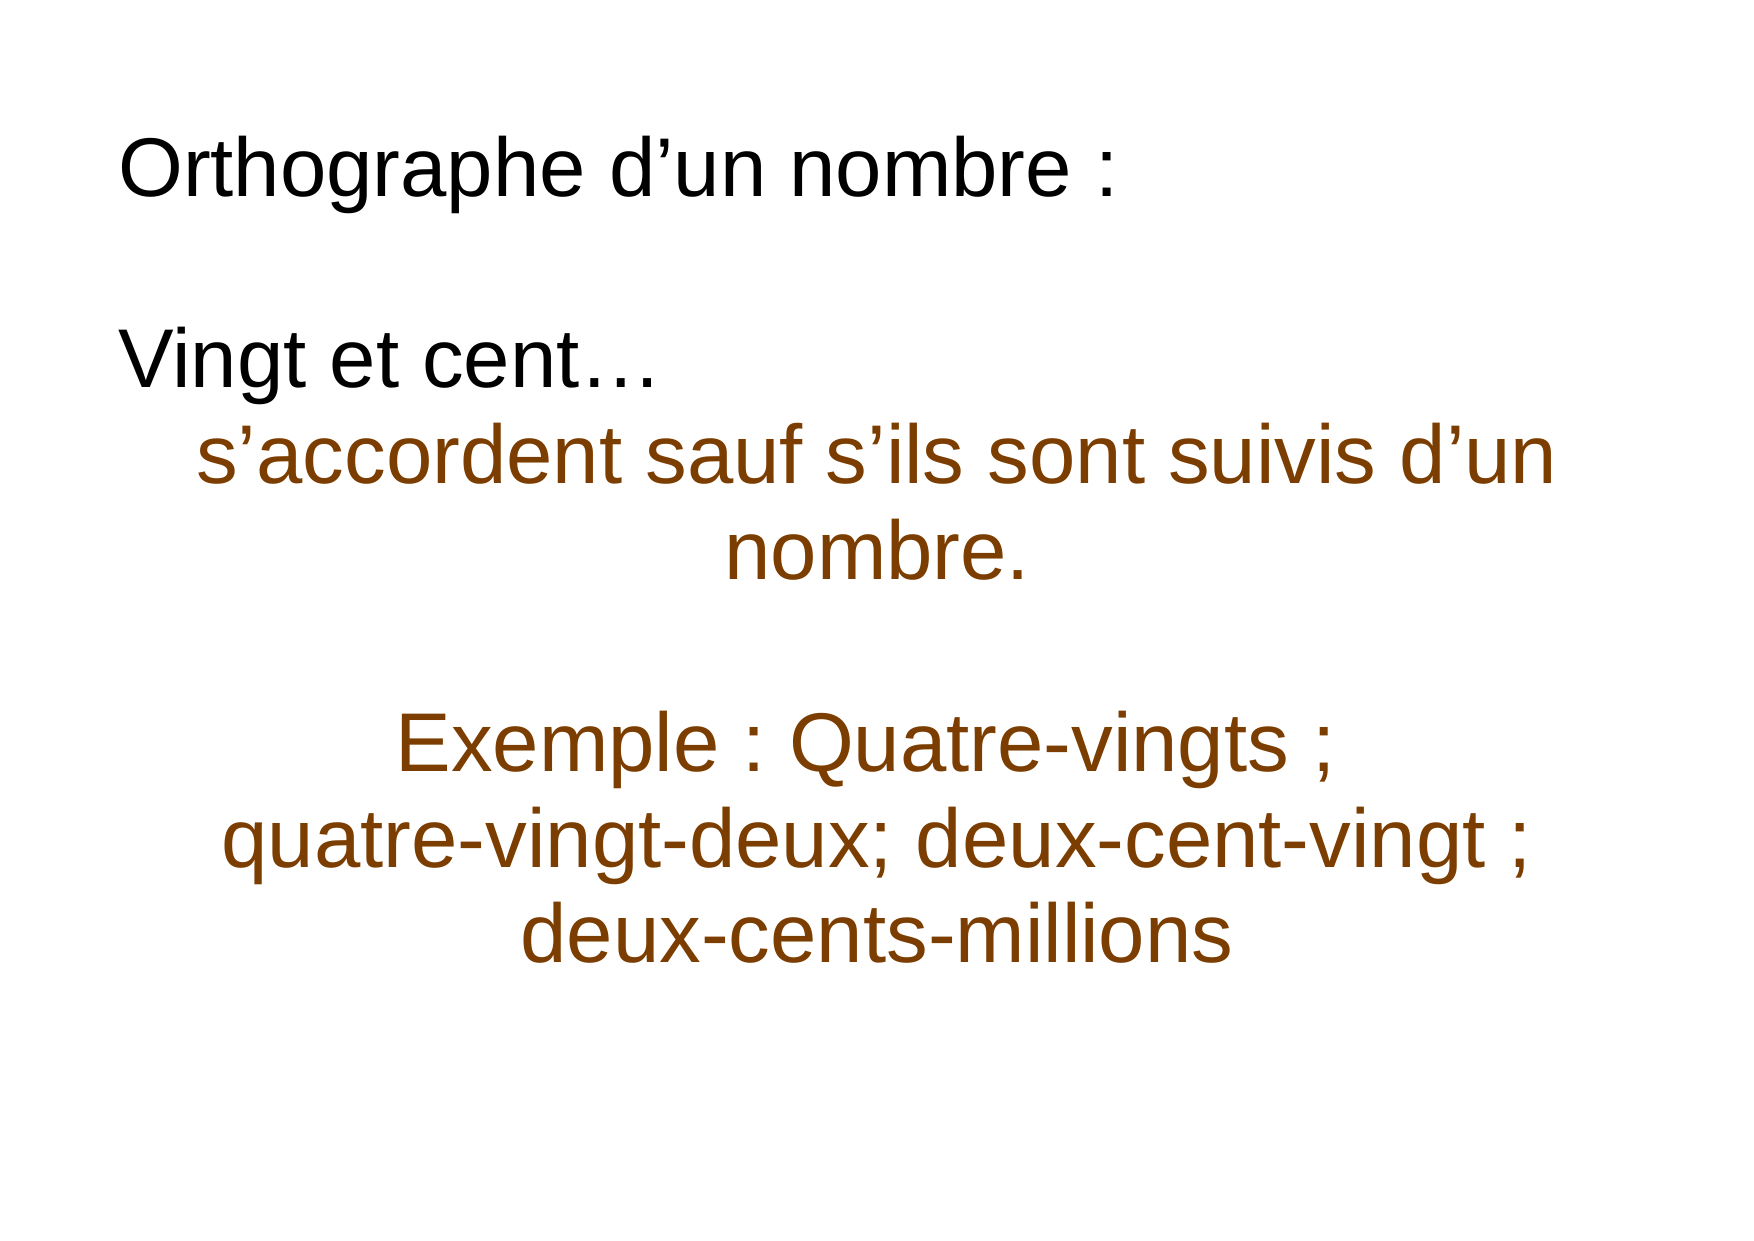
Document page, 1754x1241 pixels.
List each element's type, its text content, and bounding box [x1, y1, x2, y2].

text Vingt et cent… [118, 310, 1636, 406]
text s’accordent sauf s’ils sont suivis d’un nombre. [118, 406, 1636, 597]
text Exemple : Quatre-vingts ; quatre-vingt-deux; deux-cent-vingt ; deux-cents-millions [118, 693, 1636, 981]
text Orthographe d’un nombre : [118, 118, 1636, 214]
